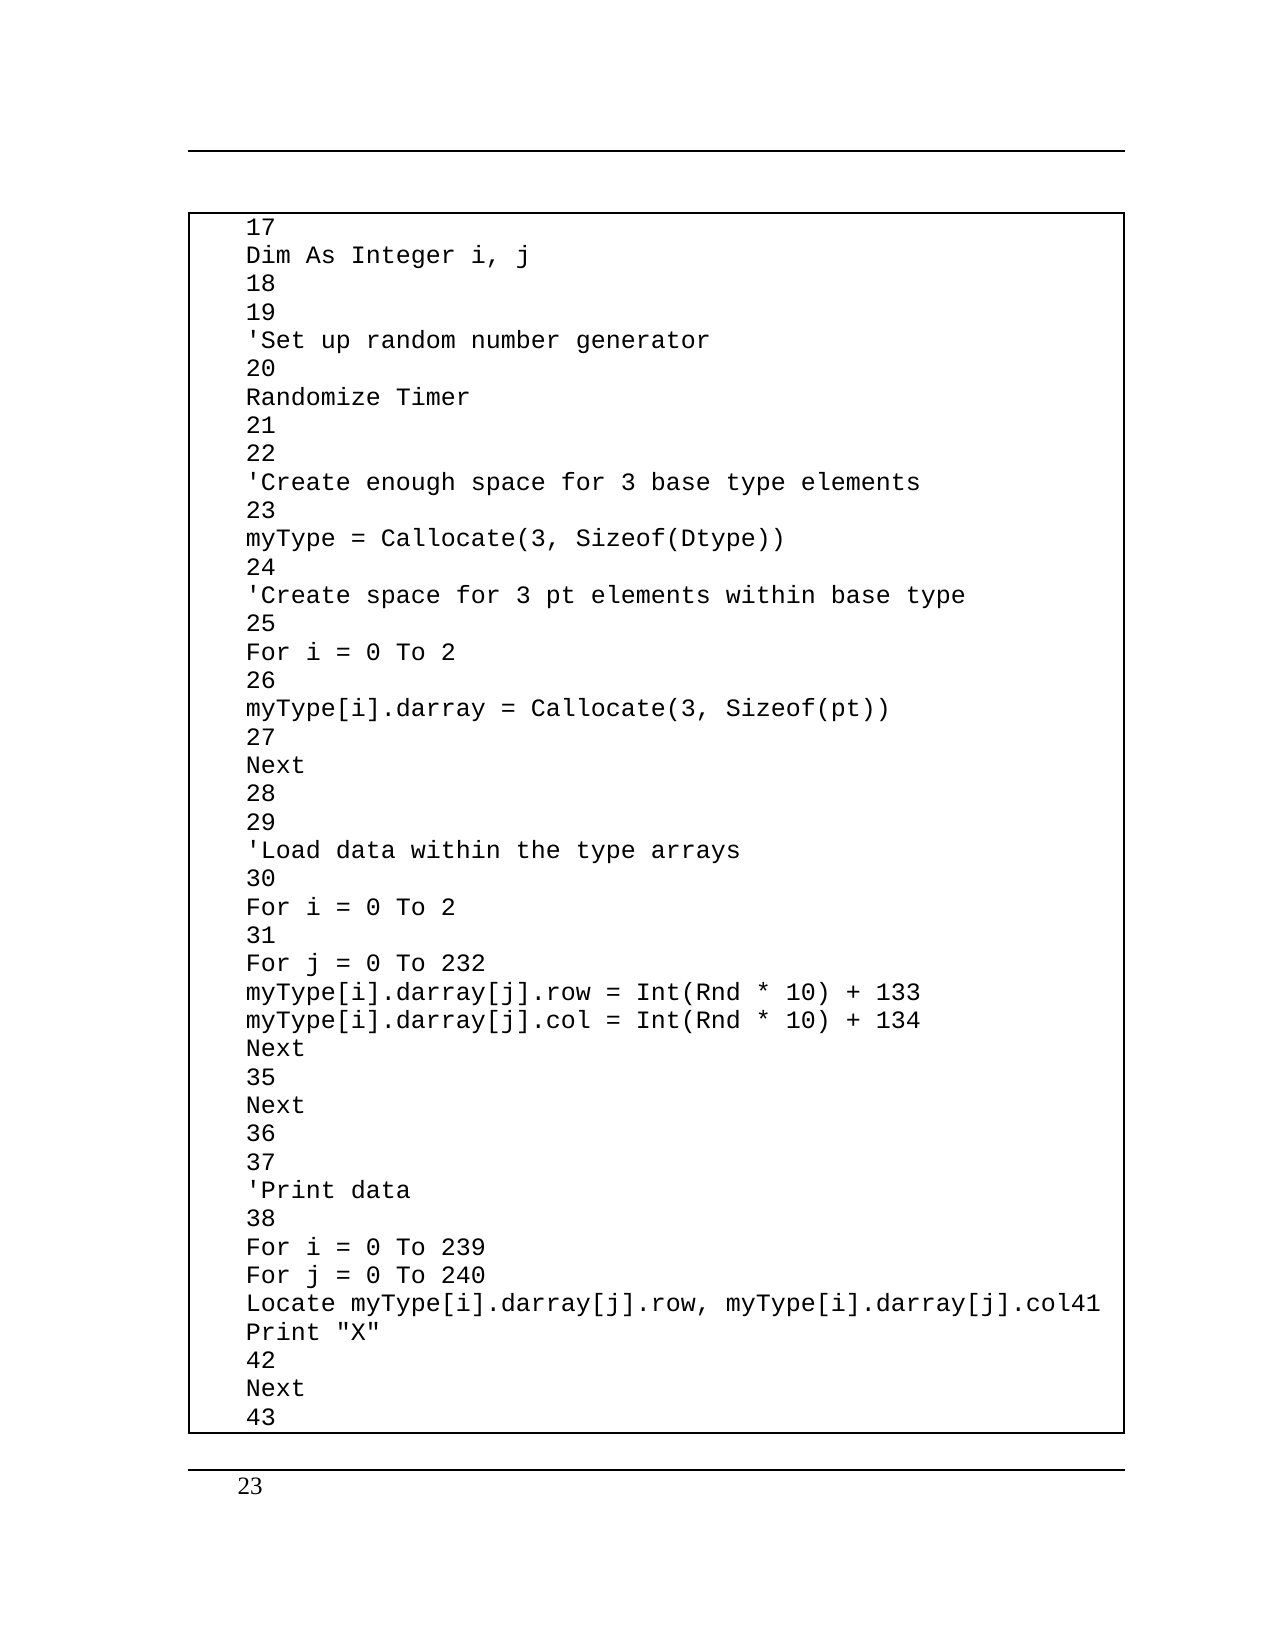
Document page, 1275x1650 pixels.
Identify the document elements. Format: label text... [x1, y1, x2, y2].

text Next [190, 750, 1123, 779]
text 42 [190, 1345, 1123, 1374]
text 28 [190, 779, 1123, 807]
text 'Set up random number generator [190, 325, 1123, 354]
text Next [190, 1090, 1123, 1119]
text Randomize Timer [190, 382, 1123, 410]
text myType[i].darray[j].col = Int(Rnd * 10) + 134 [190, 1005, 1123, 1034]
text 18 [190, 269, 1123, 297]
text 36 [190, 1119, 1123, 1147]
text myType = Callocate(3, Sizeof(Dtype)) [190, 524, 1123, 552]
text 29 [190, 807, 1123, 835]
text Next [190, 1374, 1123, 1402]
text 20 [190, 354, 1123, 382]
text 'Print data [190, 1175, 1123, 1204]
text For i = 0 To 239 [190, 1232, 1123, 1260]
text 26 [190, 665, 1123, 694]
text 23 [190, 495, 1123, 524]
text 19 [190, 297, 1123, 325]
text myType[i].darray[j].row = Int(Rnd * 10) + 133 [190, 977, 1123, 1005]
text 35 [190, 1062, 1123, 1090]
text 25 [190, 609, 1123, 637]
text myType[i].darray = Callocate(3, Sizeof(pt)) [190, 694, 1123, 722]
text 31 [190, 920, 1123, 949]
text 27 [190, 722, 1123, 750]
text 43 [190, 1402, 1123, 1432]
text For j = 0 To 240 [190, 1260, 1123, 1289]
text Print "X" [190, 1317, 1123, 1345]
text Next [190, 1034, 1123, 1062]
text Dim As Integer i, j [190, 240, 1123, 269]
text For i = 0 To 2 [190, 637, 1123, 665]
text 22 [190, 439, 1123, 467]
text 38 [190, 1204, 1123, 1232]
text 30 [190, 864, 1123, 892]
text 37 [190, 1147, 1123, 1175]
text For j = 0 To 232 [190, 949, 1123, 977]
text Locate myType[i].darray[j].row, myType[i].darray[j].col41 [190, 1289, 1123, 1317]
text 24 [190, 552, 1123, 580]
text 'Create space for 3 pt elements within base type [190, 580, 1123, 609]
text 21 [190, 410, 1123, 439]
text 'Load data within the type arrays [190, 835, 1123, 864]
text For i = 0 To 2 [190, 892, 1123, 920]
text 'Create enough space for 3 base type elements [190, 467, 1123, 495]
text 17 [190, 214, 1123, 240]
